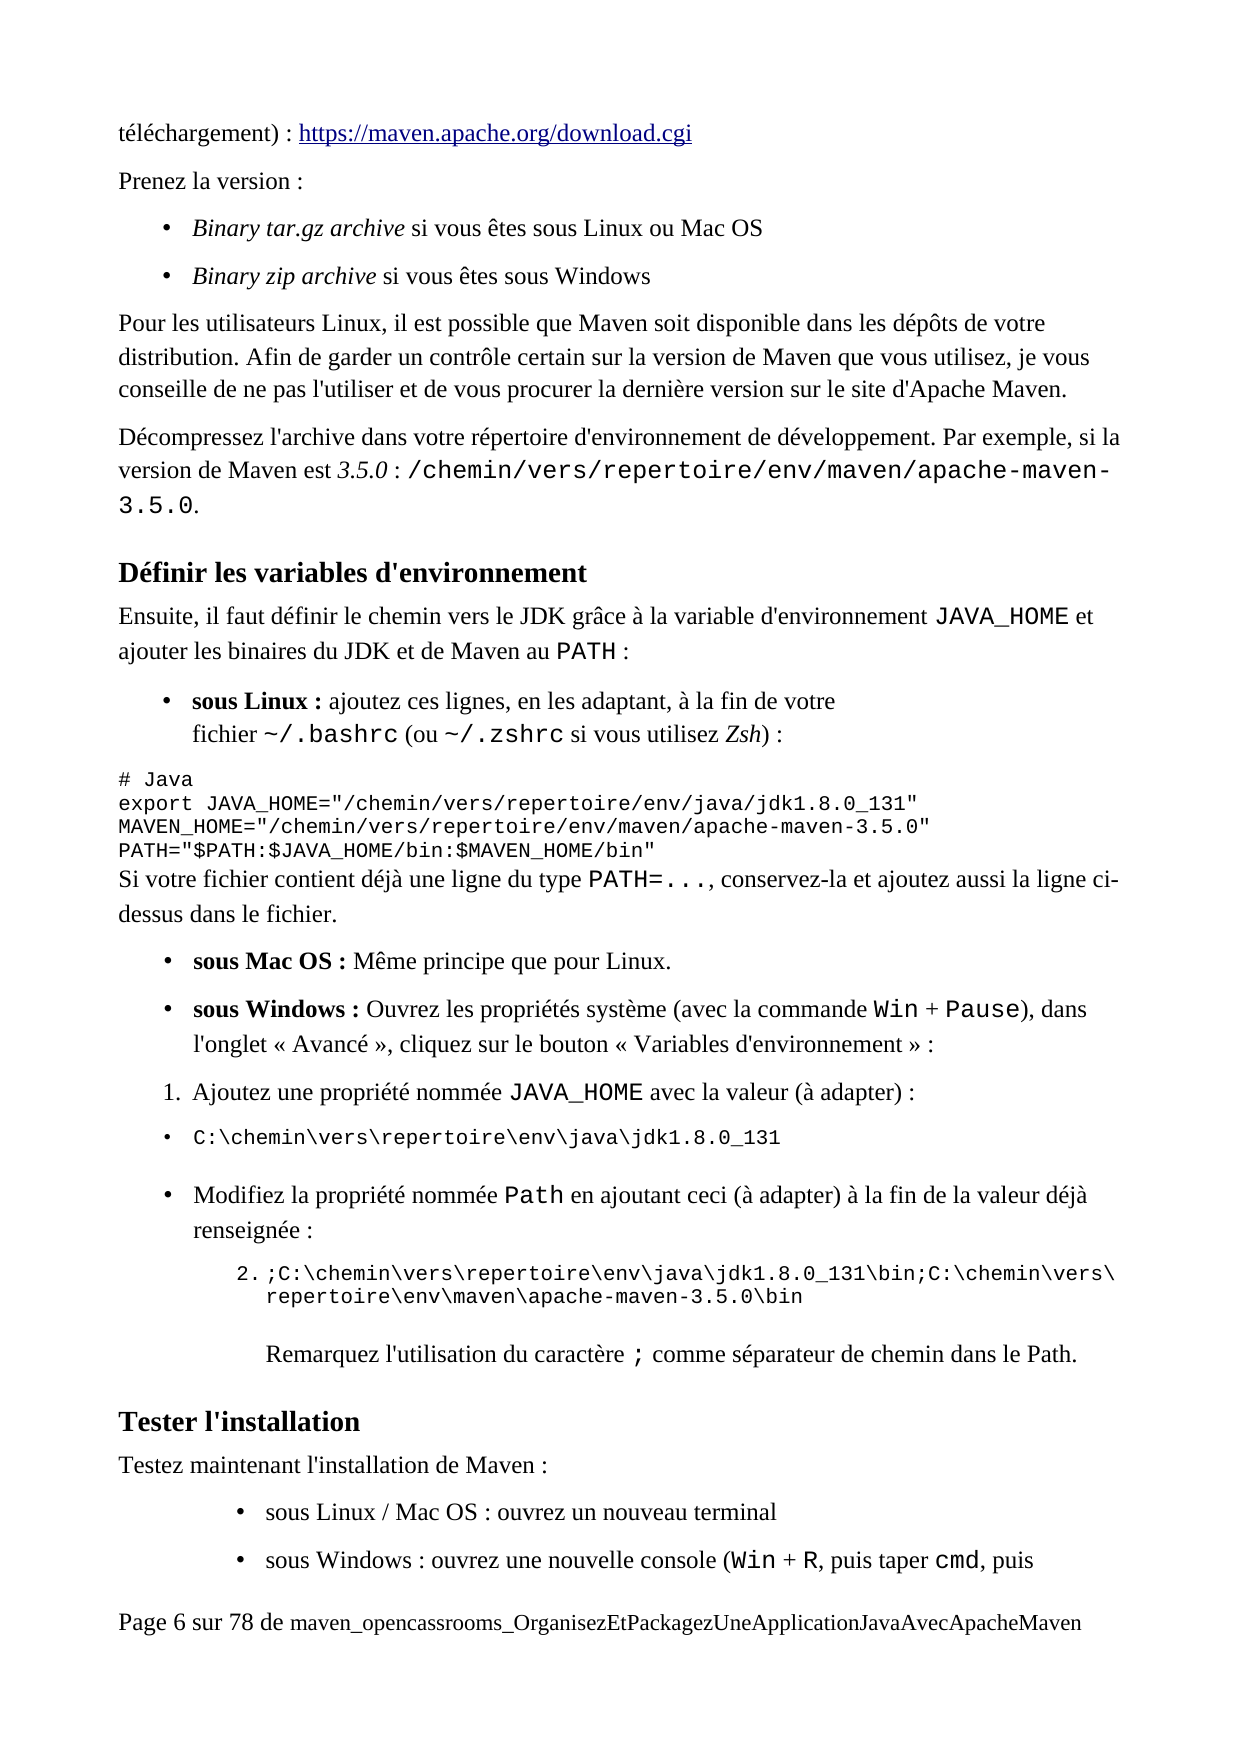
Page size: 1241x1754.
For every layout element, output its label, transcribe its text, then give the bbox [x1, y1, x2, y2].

list Remarquez l'utilisation du caractère ; comme séparateur de chemin dans le Path. [236, 1339, 1122, 1370]
text Ensuite, il faut définir le chemin vers le JDK grâce à la variable d'environnement JAVA_HOME et ajouter les binaires du JDK et de Maven au PATH : [118, 601, 1122, 667]
subtitle Définir les variables d'environnement [118, 555, 1122, 588]
text Testez maintenant l'installation de Maven : [118, 1450, 1122, 1479]
list Binary zip archive si vous êtes sous Windows [162, 261, 1122, 290]
text MAVEN_HOME="/chemin/vers/repertoire/env/maven/apache-maven-3.5.0" [118, 816, 1122, 840]
list sous Linux : ajoutez ces lignes, en les adaptant, à la fin de votre fichier ~/.bashrc (ou ~/.zshrc si vous utilisez Zsh) : [162, 686, 1122, 750]
list sous Linux / Mac OS : ouvrez un nouveau terminal [236, 1497, 1122, 1526]
list ;C:\chemin\vers\repertoire\env\java\jdk1.8.0_131\bin;C:\chemin\vers\repertoire\env\maven\apache-maven-3.5.0\bin [236, 1262, 1122, 1310]
list Modifiez la propriété nommée Path en ajoutant ceci (à adapter) à la fin de la valeur déjà renseignée : [164, 1180, 1122, 1244]
text export JAVA_HOME="/chemin/vers/repertoire/env/java/jdk1.8.0_131" [118, 793, 1122, 816]
list sous Windows : ouvrez une nouvelle console (Win + R, puis taper cmd, puis [236, 1545, 1122, 1576]
text Décompressez l'archive dans votre répertoire d'environnement de développement. Par exemple, si la version de Maven est 3.5.0 : /chemin/vers/repertoire/env/maven/apache-maven-3.5.0. [118, 422, 1122, 521]
text PATH="$PATH:$JAVA_HOME/bin:$MAVEN_HOME/bin" [118, 840, 1122, 864]
list sous Windows : Ouvrez les propriétés système (avec la commande Win + Pause), dans l'onglet « Avancé », cliquez sur le bouton « Variables d'environnement » : [164, 994, 1122, 1058]
list Binary tar.gz archive si vous êtes sous Linux ou Mac OS [162, 213, 1122, 242]
list Ajoutez une propriété nommée JAVA_HOME avec la valeur (à adapter) : [162, 1077, 1122, 1107]
text Pour les utilisateurs Linux, il est possible que Maven soit disponible dans les dépôts de votre distribution. Afin de garder un contrôle certain sur la version de Maven que vous utilisez, je vous conseille de ne pas l'utiliser et de vous procurer la dernière version sur le site d'Apache Maven. [118, 308, 1122, 403]
list sous Mac OS : Même principe que pour Linux. [164, 946, 1122, 975]
subtitle Tester l'installation [118, 1404, 1122, 1437]
list C:\chemin\vers\repertoire\env\java\jdk1.8.0_131 [164, 1127, 1122, 1150]
text Prenez la version : [118, 166, 1122, 194]
text Si votre fichier contient déjà une ligne du type PATH=..., conservez-la et ajoutez aussi la ligne ci-dessus dans le fichier. [118, 864, 1122, 927]
text téléchargement) : https://maven.apache.org/download.cgi [118, 118, 1122, 147]
text # Java [118, 769, 1122, 793]
